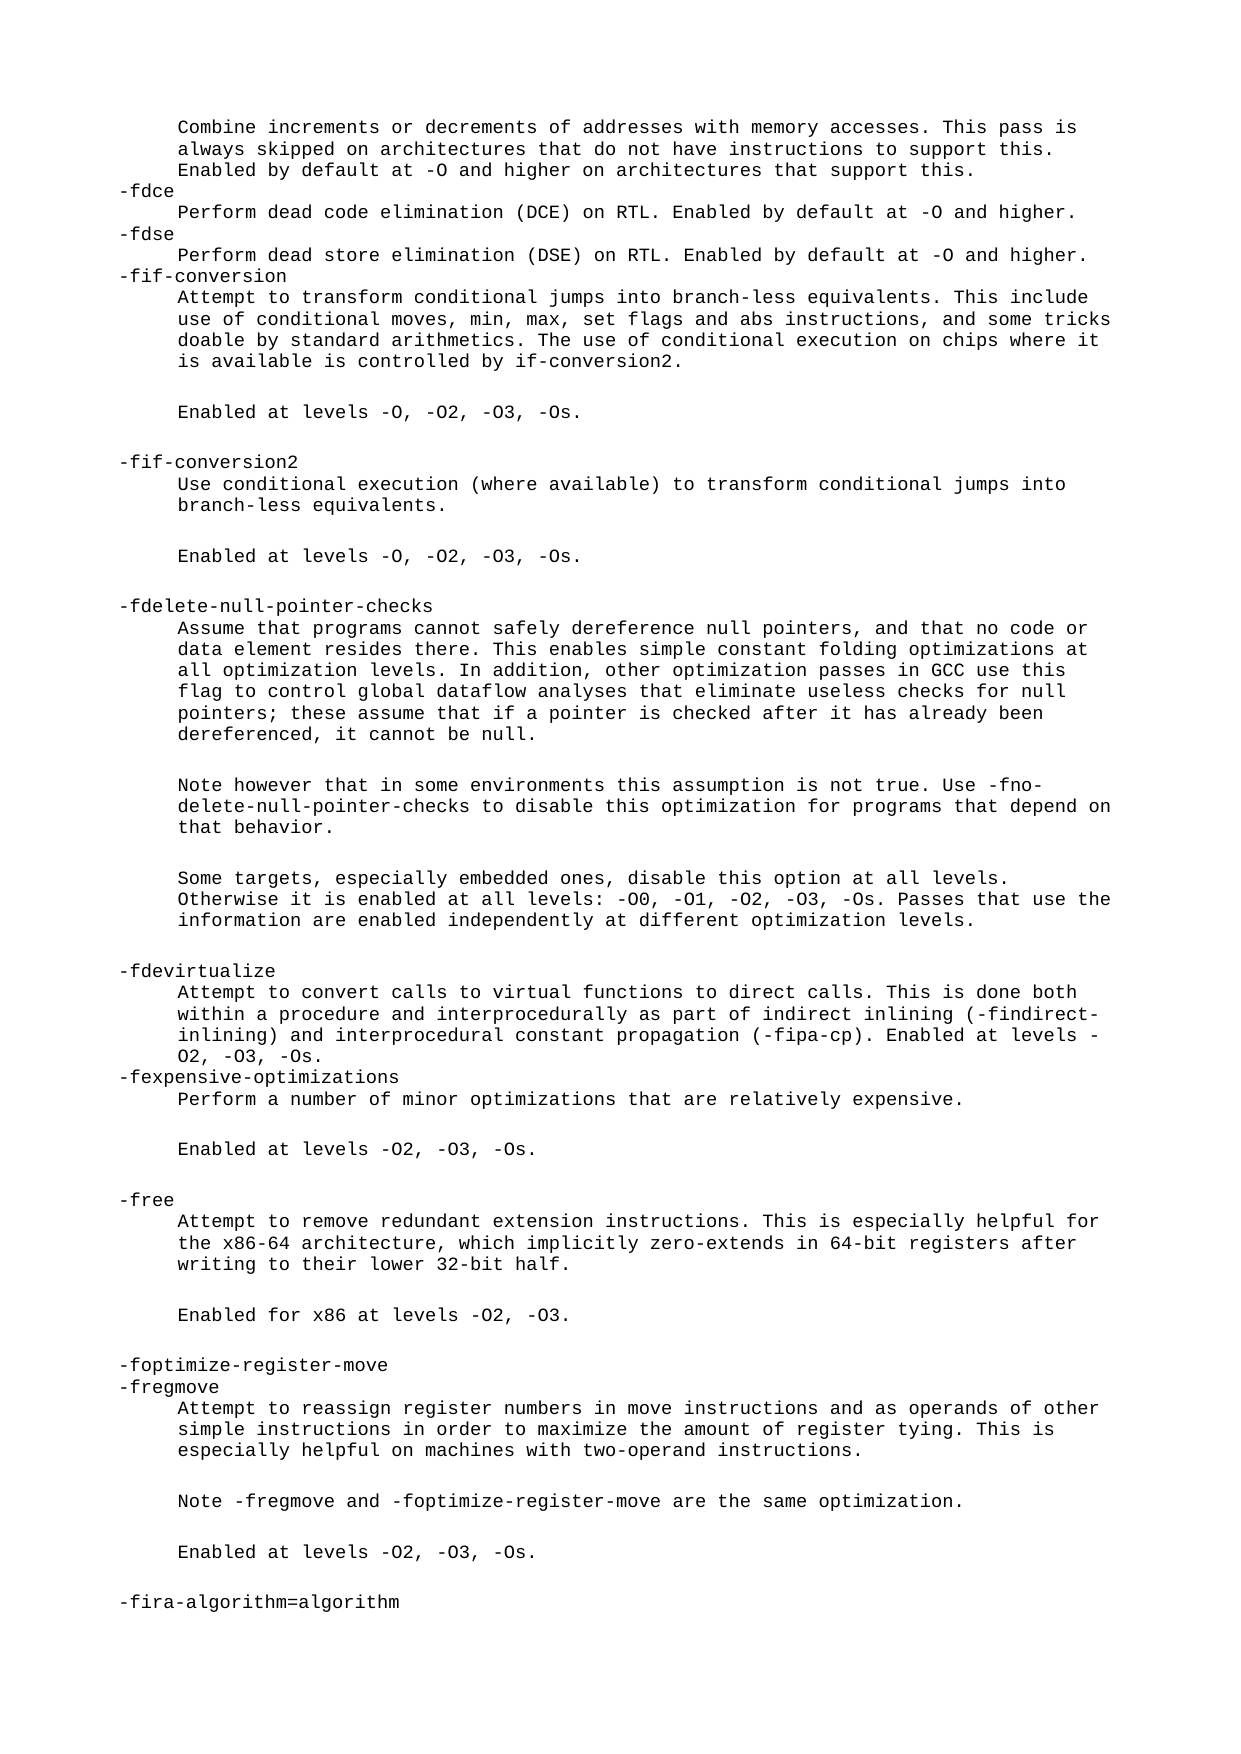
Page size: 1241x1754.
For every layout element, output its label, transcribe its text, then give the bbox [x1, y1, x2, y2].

list Note -fregmove and -foptimize-register-move are the same optimization. [177, 1492, 1122, 1513]
list Enabled at levels -O2, -O3, -Os. [177, 1543, 1122, 1564]
subtitle -fdce [118, 182, 1122, 203]
subtitle -fif-conversion [118, 267, 1122, 288]
list Perform dead store elimination (DSE) on RTL. Enabled by default at -O and higher. [177, 246, 1122, 267]
subtitle -fdevirtualize [118, 962, 1122, 983]
list Enabled for x86 at levels -O2, -O3. [177, 1305, 1122, 1327]
list Combine increments or decrements of addresses with memory accesses. This pass is always skipped on architectures that do not have instructions to support this. Enabled by default at -O and higher on architectures that support this. [177, 118, 1122, 182]
list Enabled at levels -O, -O2, -O3, -Os. [177, 403, 1122, 424]
list Attempt to reassign register numbers in move instructions and as operands of other simple instructions in order to maximize the amount of register tying. This is especially helpful on machines with two-operand instructions. [177, 1399, 1122, 1462]
subtitle -fdelete-null-pointer-checks [118, 597, 1122, 618]
list Perform a number of minor optimizations that are relatively expensive. [177, 1089, 1122, 1111]
subtitle -free [118, 1191, 1122, 1212]
list Enabled at levels -O, -O2, -O3, -Os. [177, 547, 1122, 568]
list Attempt to transform conditional jumps into branch-less equivalents. This include use of conditional moves, min, max, set flags and abs instructions, and some tricks doable by standard arithmetics. The use of conditional execution on chips where it is available is controlled by if-conversion2. [177, 288, 1122, 373]
list Some targets, especially embedded ones, disable this option at all levels. Otherwise it is enabled at all levels: -O0, -O1, -O2, -O3, -Os. Passes that use the information are enabled independently at different optimization levels. [177, 869, 1122, 932]
subtitle -fregmove [118, 1377, 1122, 1399]
list Attempt to remove redundant extension instructions. This is especially helpful for the x86-64 architecture, which implicitly zero-extends in 64-bit registers after writing to their lower 32-bit half. [177, 1212, 1122, 1276]
subtitle -fif-conversion2 [118, 453, 1122, 474]
list Assume that programs cannot safely dereference null pointers, and that no code or data element resides there. This enables simple constant folding optimizations at all optimization levels. In addition, other optimization passes in GCC use this flag to control global dataflow analyses that eliminate useless checks for null pointers; these assume that if a pointer is checked after it has already been dereferenced, it cannot be null. [177, 618, 1122, 746]
list Use conditional execution (where available) to transform conditional jumps into branch-less equivalents. [177, 474, 1122, 517]
list Note however that in some environments this assumption is not true. Use -fno-delete-null-pointer-checks to disable this optimization for programs that depend on that behavior. [177, 776, 1122, 839]
list Perform dead code elimination (DCE) on RTL. Enabled by default at -O and higher. [177, 203, 1122, 224]
list Attempt to convert calls to virtual functions to direct calls. This is done both within a procedure and interprocedurally as part of indirect inlining (-findirect-inlining) and interprocedural constant propagation (-fipa-cp). Enabled at levels -O2, -O3, -Os. [177, 983, 1122, 1068]
subtitle -fira-algorithm=algorithm [118, 1593, 1122, 1614]
subtitle -foptimize-register-move [118, 1356, 1122, 1377]
list Enabled at levels -O2, -O3, -Os. [177, 1140, 1122, 1161]
subtitle -fdse [118, 224, 1122, 246]
subtitle -fexpensive-optimizations [118, 1068, 1122, 1089]
